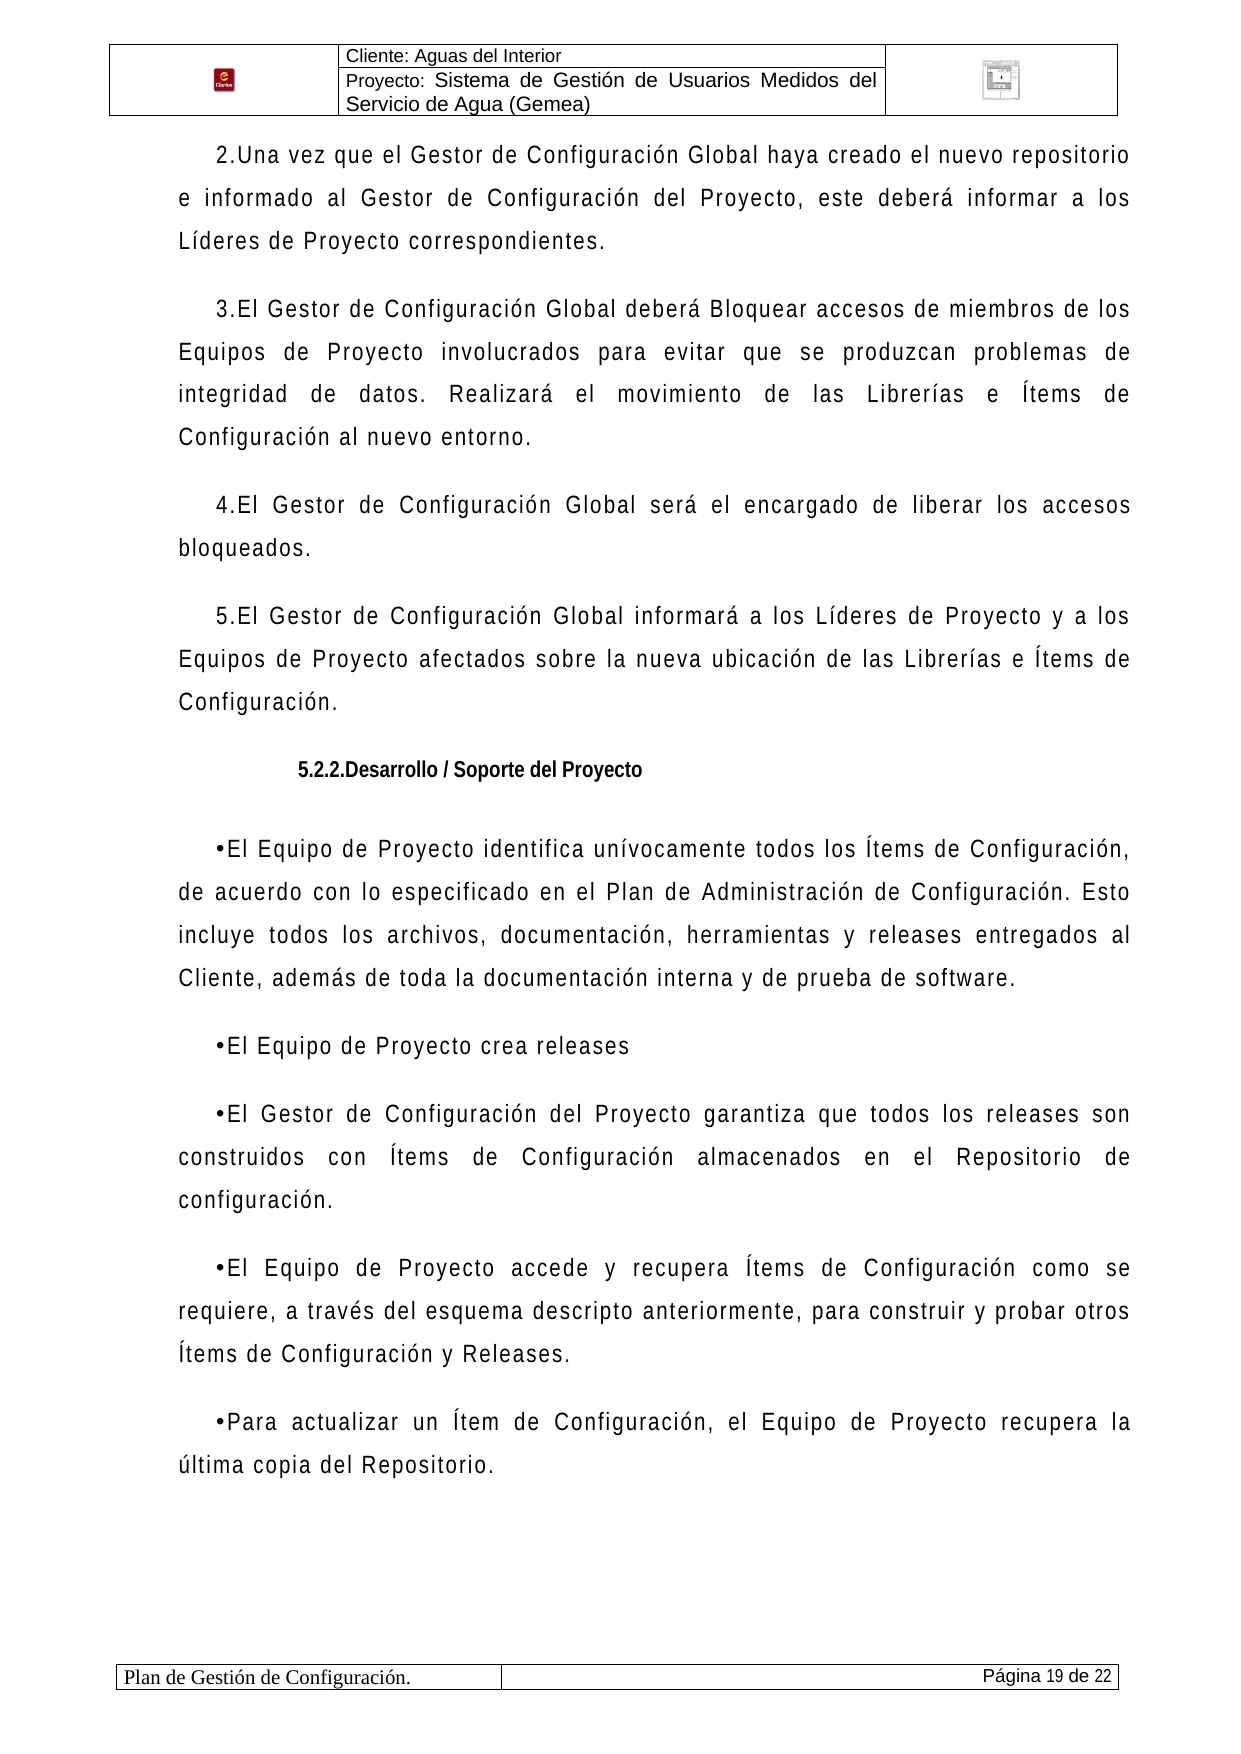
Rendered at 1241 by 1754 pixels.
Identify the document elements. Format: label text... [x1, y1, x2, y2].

list El Equipo de Proyecto identifica unívocamente todos los Ítems de Configuración, de acuerdo con lo especificado en el Plan de Administración de Configuración. Esto incluye todos los archivos, documentación, herramientas y releases entregados al Cliente, además de toda la documentación interna y de prueba de software. [178, 834, 1131, 992]
list El Gestor de Configuración del Proyecto garantiza que todos los releases son construidos con Ítems de Configuración almacenados en el Repositorio de configuración. [178, 1099, 1131, 1214]
list El Equipo de Proyecto accede y recupera Ítems de Configuración como se requiere, a través del esquema descripto anteriormente, para construir y probar otros Ítems de Configuración y Releases. [178, 1253, 1131, 1368]
list El Gestor de Configuración Global deberá Bloquear accesos de miembros de los Equipos de Proyecto involucrados para evitar que se produzcan problemas de integridad de datos. Realizará el movimiento de las Librerías e Ítems de Configuración al nuevo entorno. [178, 294, 1131, 451]
picture [207, 67, 241, 93]
list El Equipo de Proyecto crea releases [178, 1031, 1131, 1060]
list Desarrollo / Soporte del Proyecto [298, 756, 1131, 783]
list Para actualizar un Ítem de Configuración, el Equipo de Proyecto recupera la última copia del Repositorio. [178, 1407, 1131, 1479]
list El Gestor de Configuración Global será el encargado de liberar los accesos bloqueados. [178, 490, 1131, 562]
list Una vez que el Gestor de Configuración Global haya creado el nuevo repositorio e informado al Gestor de Configuración del Proyecto, este deberá informar a los Líderes de Proyecto correspondientes. [178, 140, 1131, 254]
list El Gestor de Configuración Global informará a los Líderes de Proyecto y a los Equipos de Proyecto afectados sobre la nueva ubicación de las Librerías e Ítems de Configuración. [178, 601, 1131, 716]
